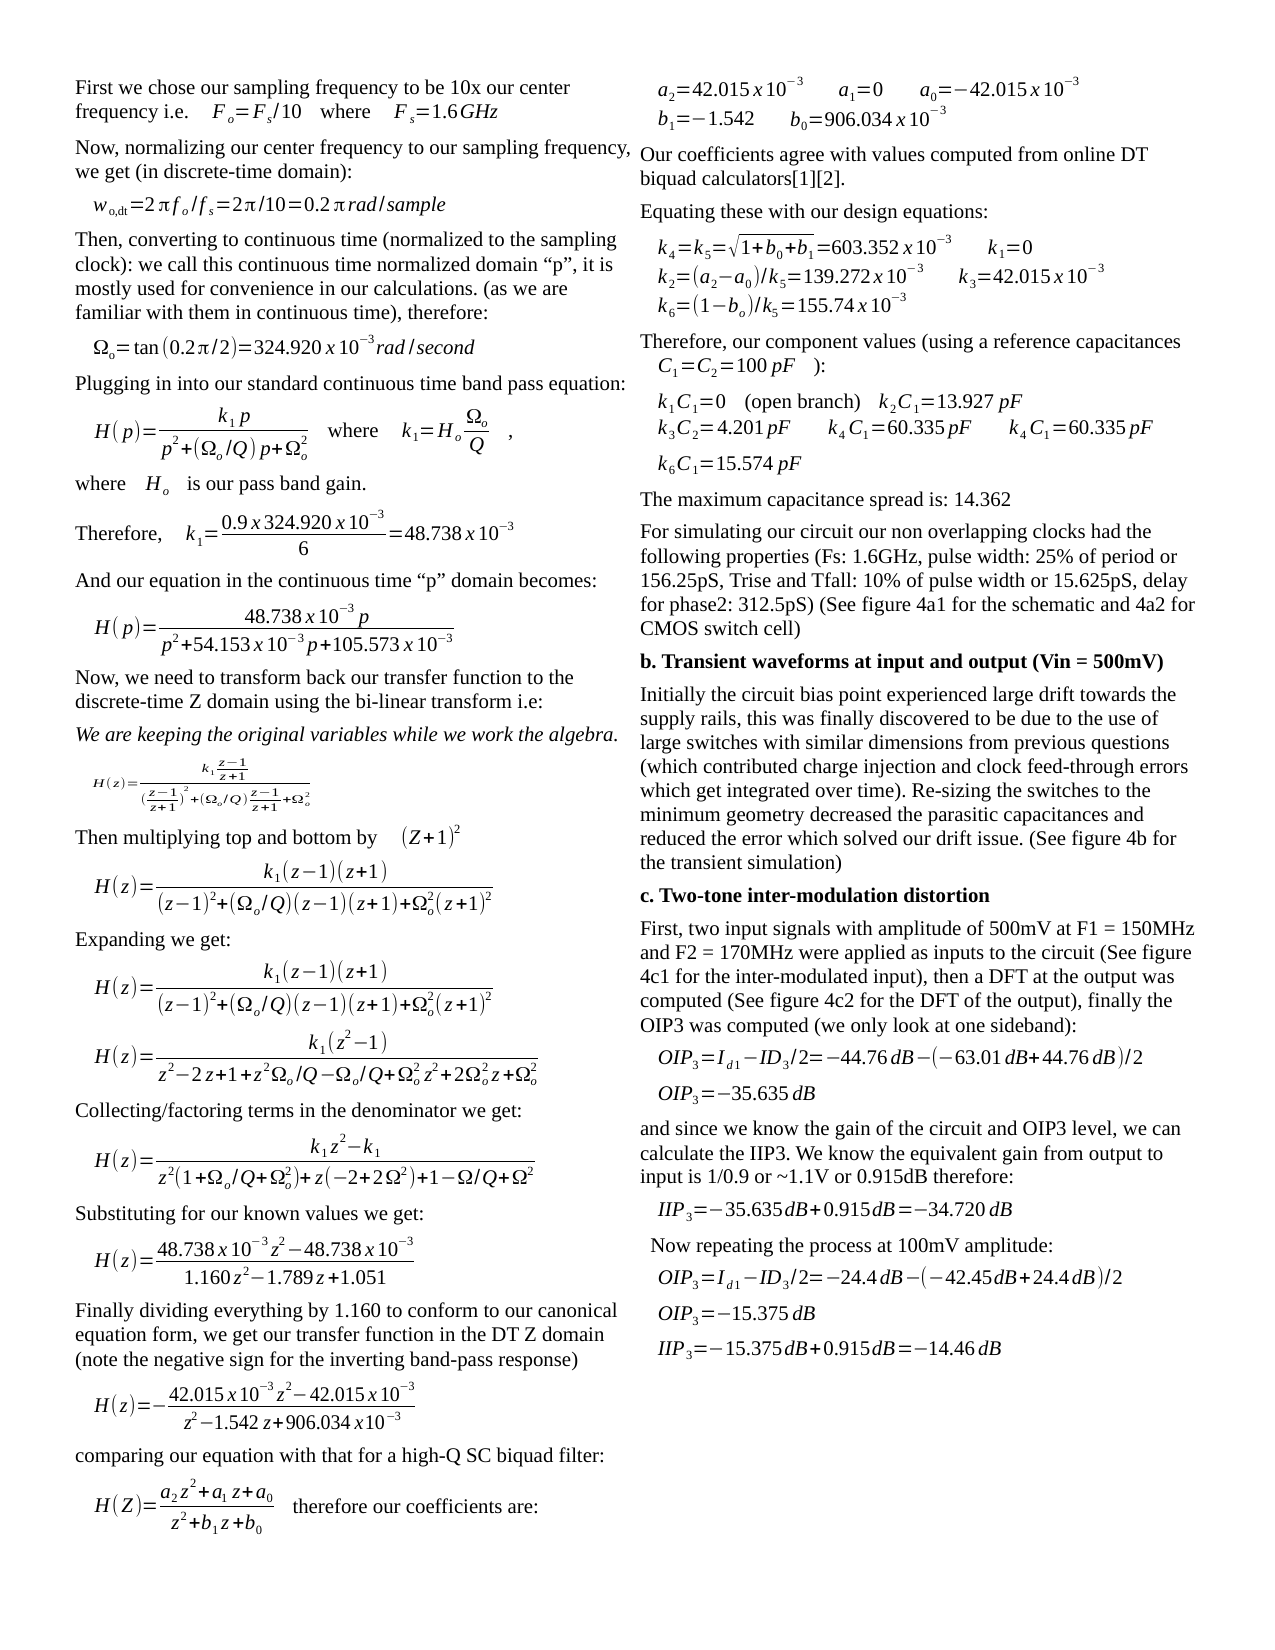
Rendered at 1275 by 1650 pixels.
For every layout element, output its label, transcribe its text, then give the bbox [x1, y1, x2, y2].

text We are keeping the original variables while we work the algebra. [75, 722, 635, 746]
text Our coefficients agree with values computed from online DT biquad calculators[1][2]. [640, 142, 1200, 190]
text Substituting for our known values we get: [75, 1201, 635, 1225]
text First we chose our sampling frequency to be 10x our center frequency i.e. where [75, 75, 635, 126]
text and since we know the gain of the circuit and OIP3 level, we can calculate the IIP3. We know the equivalent gain from output to input is 1/0.9 or ~1.1V or 0.915dB therefore: [640, 1116, 1200, 1188]
text where , [75, 404, 635, 462]
text therefore our coefficients are: [75, 1476, 635, 1538]
text Now, normalizing our center frequency to our sampling frequency, we get (in discrete-time domain): [75, 135, 635, 183]
text Plugging in into our standard continuous time band pass equation: [75, 371, 635, 395]
text For simulating our circuit our non overlapping clocks had the following properties (Fs: 1.6GHz, pulse width: 25% of period or 156.25pS, Trise and Tfall: 10% of pulse width or 15.625pS, delay for phase2: 312.5pS) (See figure 4a1 for the schematic and 4a2 for CMOS switch cell) [640, 519, 1200, 640]
text comparing our equation with that for a high-Q SC biquad filter: [75, 1443, 635, 1467]
text Therefore, our component values (using a reference capacitances ): [640, 329, 1200, 380]
text Initially the circuit bias point experienced large drift towards the supply rails, this was finally discovered to be due to the use of large switches with similar dimensions from previous questions (which contributed charge injection and clock feed-through errors which get integrated over time). Re-sizing the switches to the minimum geometry decreased the parasitic capacitances and reduced the error which solved our drift issue. (See figure 4b for the transient simulation) [640, 682, 1200, 874]
text Collecting/factoring terms in the denominator we get: [75, 1098, 635, 1122]
text (open branch) [640, 389, 1200, 442]
text b. Transient waveforms at input and output (Vin = 500mV) [640, 649, 1200, 673]
text The maximum capacitance spread is: 14.362 [640, 486, 1200, 511]
text Now repeating the process at 100mV amplitude: [640, 1233, 1200, 1257]
text Finally dividing everything by 1.160 to conform to our canonical equation form, we get our transfer function in the DT Z domain (note the negative sign for the inverting band-pass response) [75, 1298, 635, 1371]
text whereis our pass band gain. [75, 471, 635, 498]
text Therefore, [75, 507, 635, 559]
text Then, converting to continuous time (normalized to the sampling clock): we call this continuous time normalized domain “p”, it is mostly used for convenience in our calculations. (as we are familiar with them in continuous time), therefore: [75, 227, 635, 324]
text And our equation in the continuous time “p” domain becomes: [75, 568, 635, 592]
text Now, we need to transform back our transfer function to the discrete-time Z domain using the bi-linear transform i.e: [75, 665, 635, 713]
text Equating these with our design equations: [640, 199, 1200, 223]
text c. Two-tone inter-modulation distortion [640, 883, 1200, 907]
text Then multiplying top and bottom by [75, 823, 635, 850]
text Expanding we get: [75, 927, 635, 951]
text First, two input signals with amplitude of 500mV at F1 = 150MHz and F2 = 170MHz were applied as inputs to the circuit (See figure 4c1 for the inter-modulated input), then a DFT at the output was computed (See figure 4c2 for the DFT of the output), finally the OIP3 was computed (we only look at one sideband): [640, 916, 1200, 1037]
